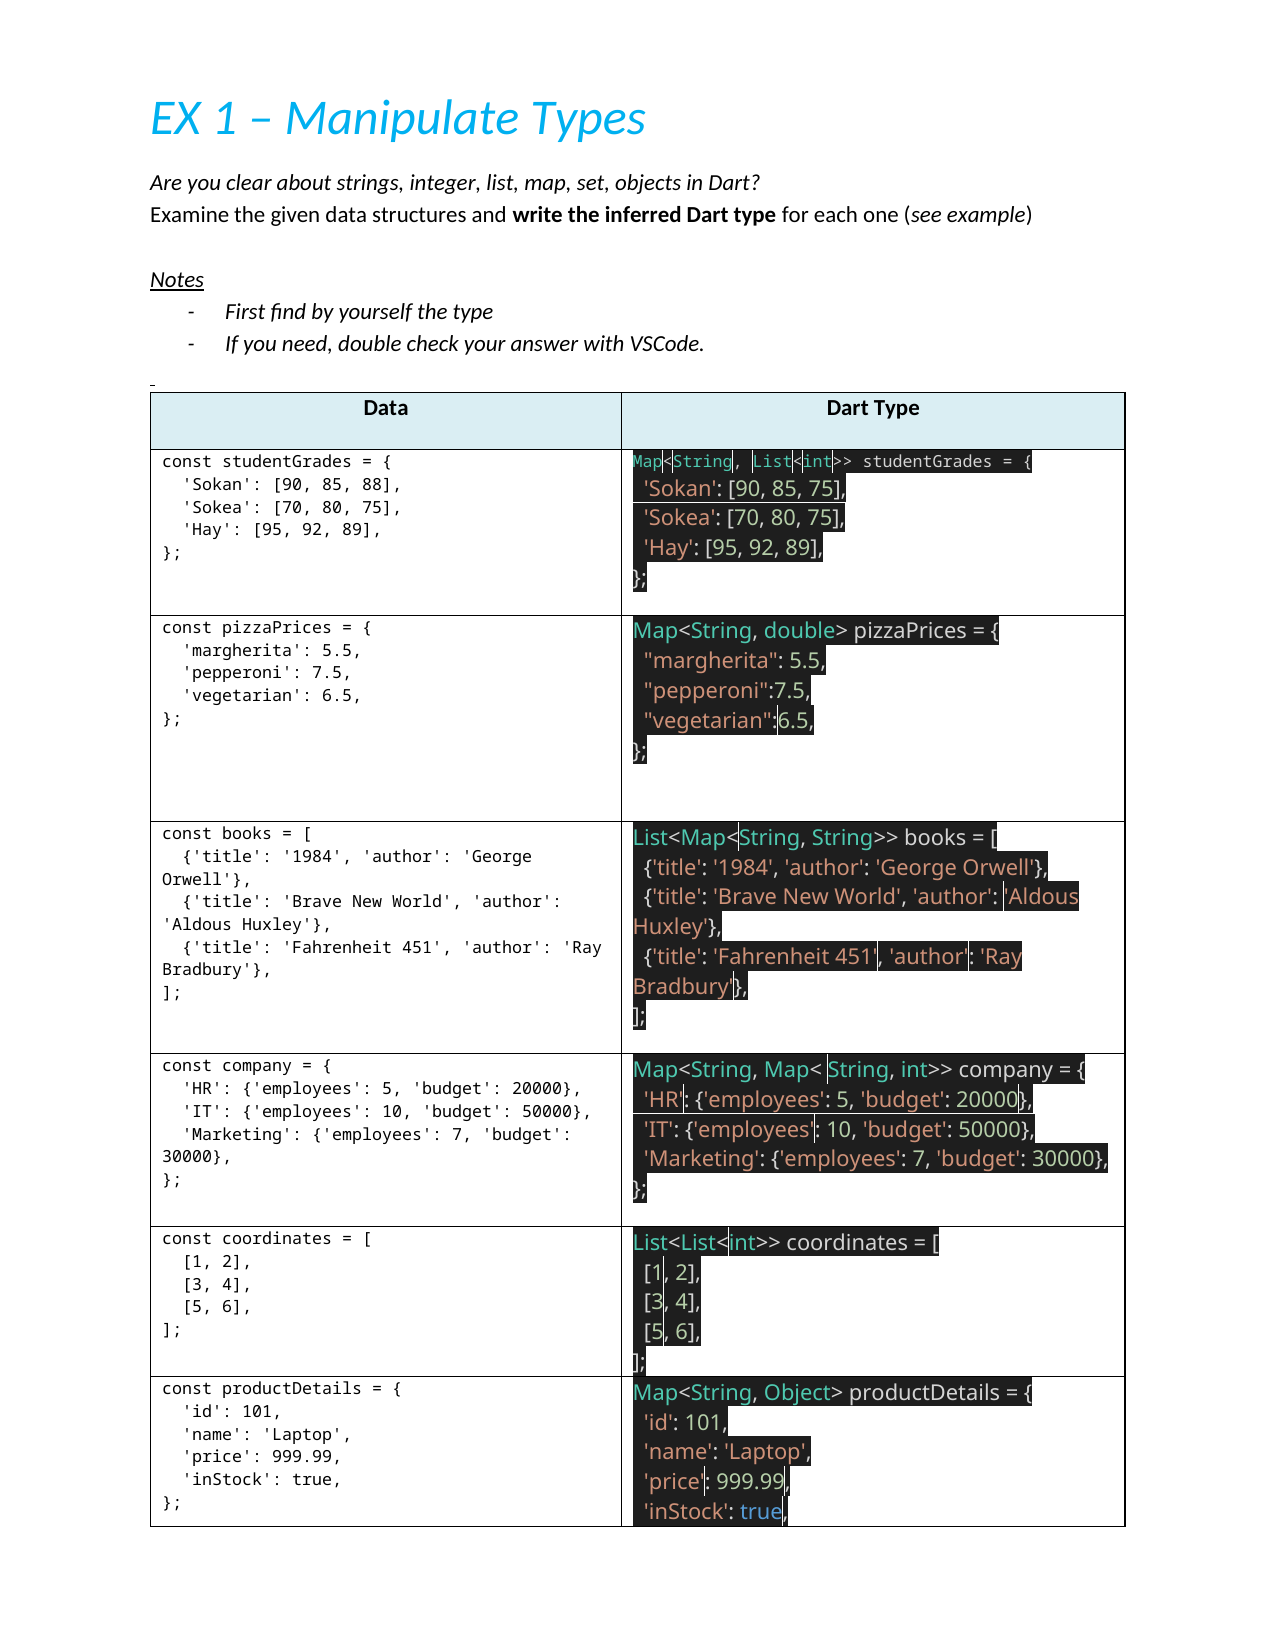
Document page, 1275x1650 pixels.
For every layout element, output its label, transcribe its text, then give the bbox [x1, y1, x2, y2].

table_cell Map<String, double> pizzaPrices = { "margherita": 5.5, "pepperoni":7.5, "vegetarian":6.5, }; [622, 616, 1124, 821]
table_header Dart Type [622, 393, 1124, 449]
subtitle EX 1 – Manipulate Types [150, 86, 1125, 147]
table_cell const productDetails = { 'id': 101, 'name': 'Laptop', 'price': 999.99, 'inStock': true, }; [151, 1377, 621, 1526]
table_cell const pizzaPrices = { 'margherita': 5.5, 'pepperoni': 7.5, 'vegetarian': 6.5, }; [151, 616, 621, 821]
table_cell const studentGrades = { 'Sokan': [90, 85, 88], 'Sokea': [70, 80, 75], 'Hay': [95, 92, 89], }; [151, 450, 621, 614]
table_cell Map<String, Object> productDetails = { 'id': 101, 'name': 'Laptop', 'price': 999.99, 'inStock': true, [622, 1377, 1124, 1526]
table_cell const books = [ {'title': '1984', 'author': 'George Orwell'}, {'title': 'Brave New World', 'author': 'Aldous Huxley'}, {'title': 'Fahrenheit 451', 'author': 'Ray Bradbury'}, ]; [151, 822, 621, 1053]
table_cell Map<String, Map< String, int>> company = { 'HR': {'employees': 5, 'budget': 20000}, 'IT': {'employees': 10, 'budget': 50000}, 'Marketing': {'employees': 7, 'budget': 30000}, }; [622, 1054, 1124, 1226]
table_header Data [151, 393, 621, 449]
list If you need, double check your answer with VSCode. [187, 329, 1125, 357]
table_cell const coordinates = [ [1, 2], [3, 4], [5, 6], ]; [151, 1227, 621, 1376]
text Notes [150, 265, 1125, 293]
table_cell List<List<int>> coordinates = [ [1, 2], [3, 4], [5, 6], ]; [622, 1227, 1124, 1376]
list First find by yourself the type [187, 297, 1125, 325]
table_cell const company = { 'HR': {'employees': 5, 'budget': 20000}, 'IT': {'employees': 10, 'budget': 50000}, 'Marketing': {'employees': 7, 'budget': 30000}, }; [151, 1054, 621, 1226]
table_cell List<Map<String, String>> books = [ {'title': '1984', 'author': 'George Orwell'}, {'title': 'Brave New World', 'author': 'Aldous Huxley'}, {'title': 'Fahrenheit 451', 'author': 'Ray Bradbury'}, ]; [622, 822, 1124, 1053]
text Are you clear about strings, integer, list, map, set, objects in Dart? [150, 168, 1125, 196]
table_cell Map<String, List<int>> studentGrades = { 'Sokan': [90, 85, 75], 'Sokea': [70, 80, 75], 'Hay': [95, 92, 89], }; [622, 450, 1124, 614]
text Examine the given data structures and write the inferred Dart type for each one (see example) [150, 201, 1125, 229]
